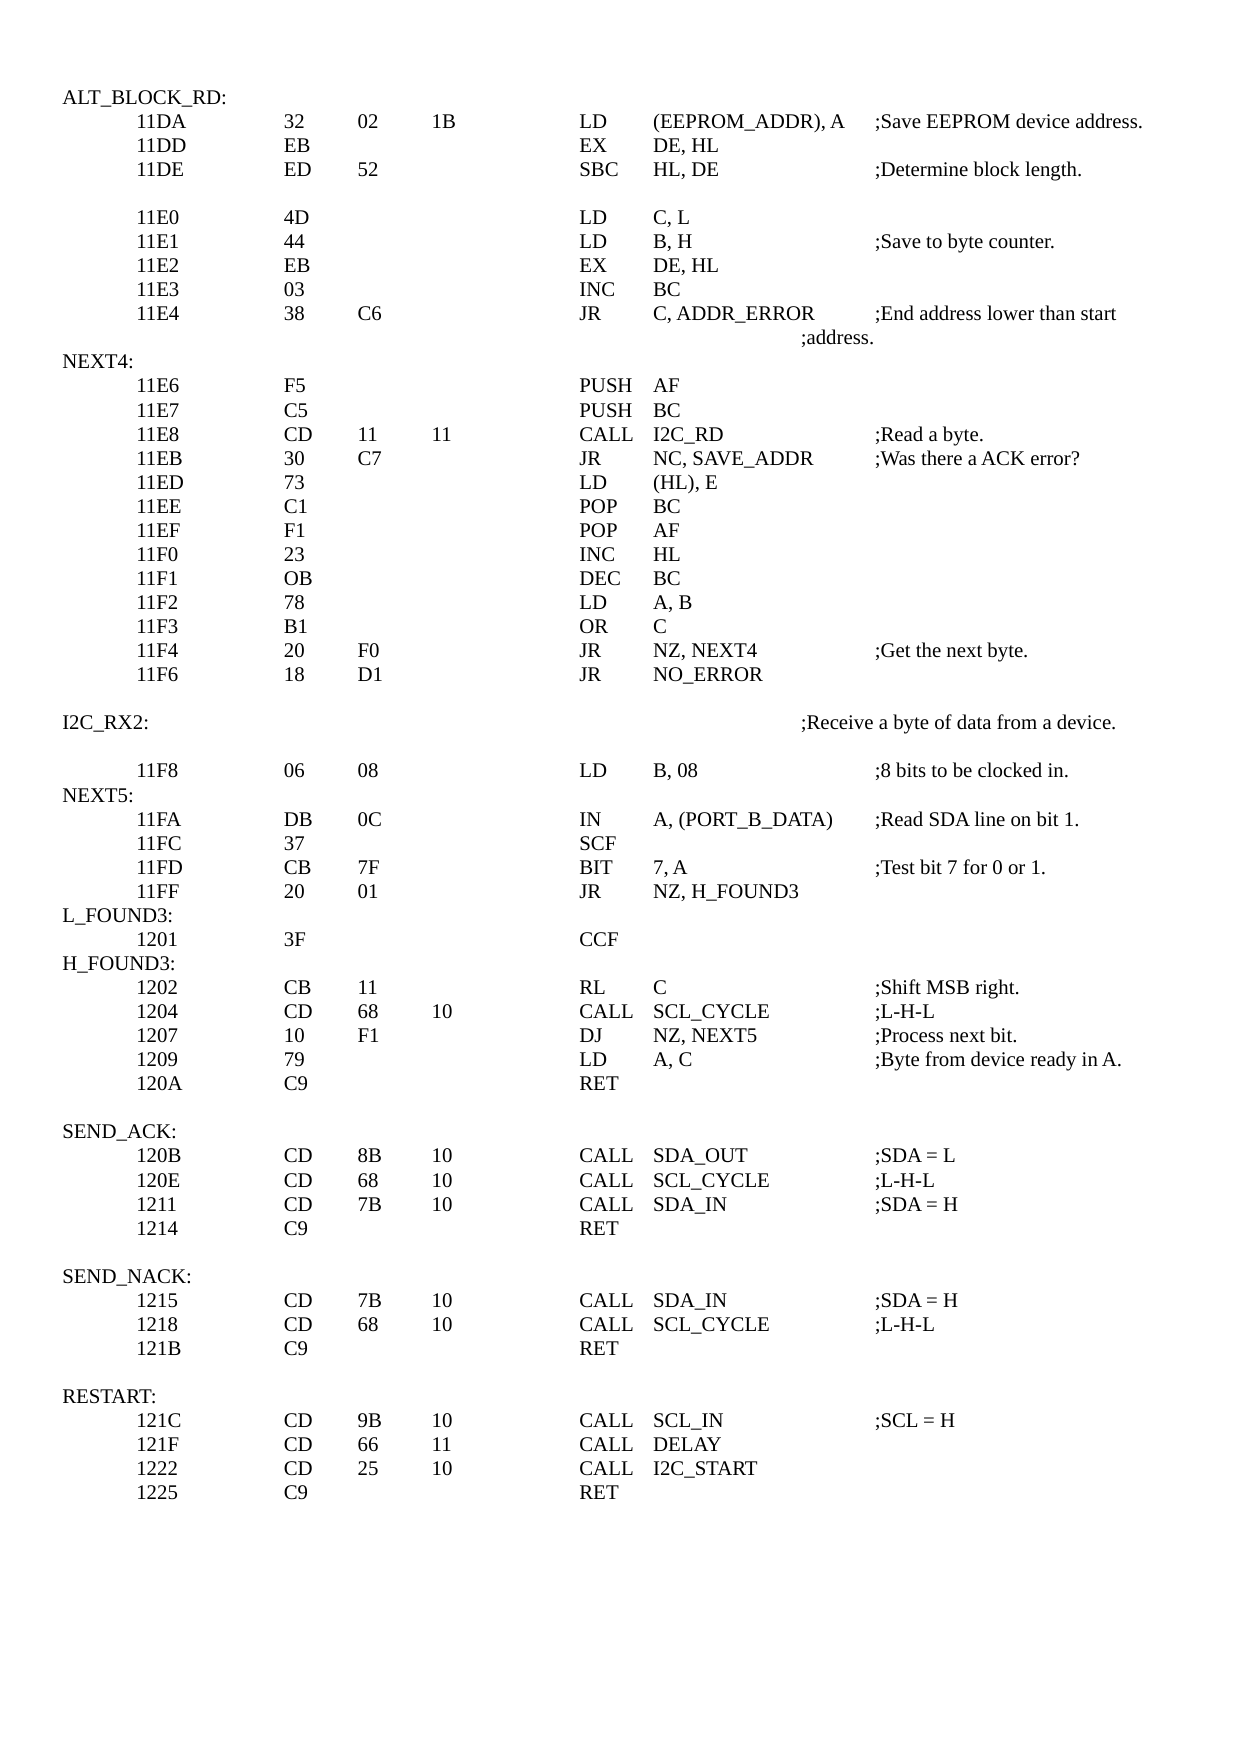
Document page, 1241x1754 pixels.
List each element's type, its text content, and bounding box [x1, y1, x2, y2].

text SEND_NACK: [62, 1264, 1174, 1288]
text 1207 10 F1 DJ NZ, NEXT5 ;Process next bit. [62, 1023, 1174, 1047]
text 1204 CD 68 10 CALL SCL_CYCLE ;L-H-L [62, 999, 1174, 1023]
text 11E3 03 INC BC [62, 277, 1174, 301]
text 11E2 EB EX DE, HL [62, 253, 1174, 277]
text NEXT5: [62, 782, 1174, 807]
text 11FA DB 0C IN A, (PORT_B_DATA) ;Read SDA line on bit 1. [62, 807, 1174, 831]
text 11E0 4D LD C, L [62, 205, 1174, 229]
text 11F4 20 F0 JR NZ, NEXT4 ;Get the next byte. [62, 638, 1174, 662]
text 11E7 C5 PUSH BC [62, 397, 1174, 422]
text H_FOUND3: [62, 951, 1174, 975]
text 11E4 38 C6 JR C, ADDR_ERROR ;End address lower than start ;address. [62, 301, 1174, 349]
text 11EE C1 POP BC [62, 494, 1174, 518]
text 11FC 37 SCF [62, 831, 1174, 855]
text L_FOUND3: [62, 903, 1174, 927]
text 11FF 20 01 JR NZ, H_FOUND3 [62, 879, 1174, 903]
text 1211 CD 7B 10 CALL SDA_IN ;SDA = H [62, 1192, 1174, 1216]
text 11F1 OB DEC BC [62, 566, 1174, 590]
text 11F2 78 LD A, B [62, 590, 1174, 614]
text 1201 3F CCF [62, 927, 1174, 951]
text 11DA 32 02 1B LD (EEPROM_ADDR), A ;Save EEPROM device address. [62, 109, 1174, 133]
text 121F CD 66 11 CALL DELAY [62, 1432, 1174, 1456]
text 1209 79 LD A, C ;Byte from device ready in A. [62, 1047, 1174, 1071]
text 11F8 06 08 LD B, 08 ;8 bits to be clocked in. [62, 758, 1174, 782]
text ALT_BLOCK_RD: [62, 85, 1174, 109]
text 11FD CB 7F BIT 7, A ;Test bit 7 for 0 or 1. [62, 855, 1174, 879]
text 11F6 18 D1 JR NO_ERROR [62, 662, 1174, 686]
text 11F0 23 INC HL [62, 542, 1174, 566]
text 11DD EB EX DE, HL [62, 133, 1174, 157]
text 11DE ED 52 SBC HL, DE ;Determine block length. [62, 157, 1174, 181]
text I2C_RX2: ;Receive a byte of data from a device. [62, 710, 1174, 758]
text SEND_ACK: [62, 1119, 1174, 1143]
text 1222 CD 25 10 CALL I2C_START [62, 1456, 1174, 1480]
text 11E6 F5 PUSH AF [62, 373, 1174, 397]
text 121C CD 9B 10 CALL SCL_IN ;SCL = H [62, 1408, 1174, 1432]
text 1202 CB 11 RL C ;Shift MSB right. [62, 975, 1174, 999]
text 120B CD 8B 10 CALL SDA_OUT ;SDA = L [62, 1143, 1174, 1167]
text 11F3 B1 OR C [62, 614, 1174, 638]
text 120A C9 RET [62, 1071, 1174, 1095]
text 11E8 CD 11 11 CALL I2C_RD ;Read a byte. [62, 422, 1174, 446]
text 1218 CD 68 10 CALL SCL_CYCLE ;L-H-L [62, 1312, 1174, 1336]
text 1225 C9 RET [62, 1480, 1174, 1504]
text 1215 CD 7B 10 CALL SDA_IN ;SDA = H [62, 1288, 1174, 1312]
text 121B C9 RET [62, 1336, 1174, 1360]
text 11EF F1 POP AF [62, 518, 1174, 542]
text 11E1 44 LD B, H ;Save to byte counter. [62, 229, 1174, 253]
text NEXT4: [62, 349, 1174, 373]
text 1214 C9 RET [62, 1216, 1174, 1240]
text 11ED 73 LD (HL), E [62, 470, 1174, 494]
text RESTART: [62, 1384, 1174, 1408]
text 120E CD 68 10 CALL SCL_CYCLE ;L-H-L [62, 1167, 1174, 1192]
text 11EB 30 C7 JR NC, SAVE_ADDR ;Was there a ACK error? [62, 446, 1174, 470]
